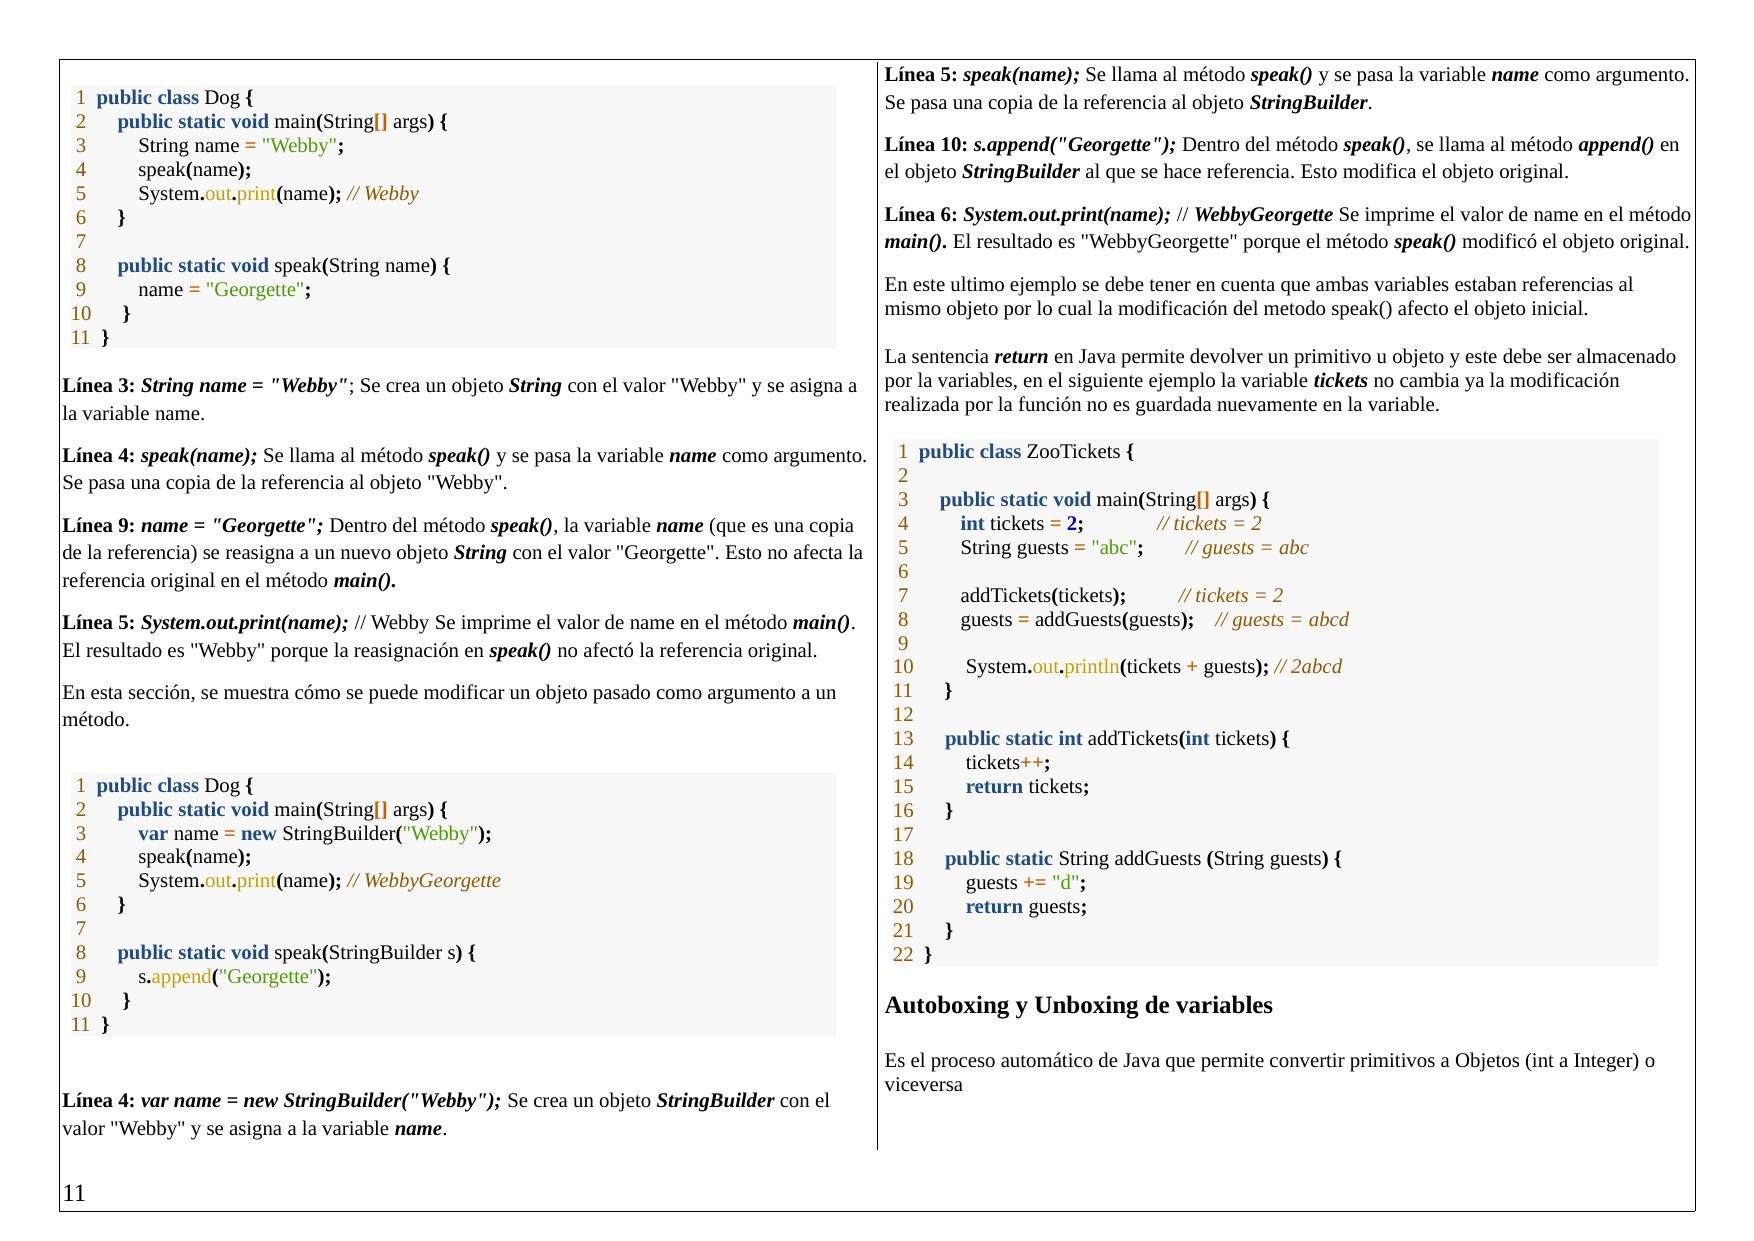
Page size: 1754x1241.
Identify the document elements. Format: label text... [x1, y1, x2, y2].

text Línea 5: System.out.print(name); // Webby Se imprime el valor de name en el método main(). El resultado es "Webby" porque la reasignación en speak() no afectó la referencia original. [62, 610, 869, 662]
text Línea 6: System.out.print(name); // WebbyGeorgette Se imprime el valor de name en el método main(). El resultado es "WebbyGeorgette" porque el método speak() modificó el objeto original. [884, 202, 1692, 253]
text En este ultimo ejemplo se debe tener en cuenta que ambas variables estaban referencias al mismo objeto por lo cual la modificación del metodo speak() afecto el objeto inicial. [884, 271, 1692, 319]
text Línea 4: var name = new StringBuilder("Webby"); Se crea un objeto StringBuilder con el valor "Webby" y se asigna a la variable name. [62, 1088, 869, 1140]
text En esta sección, se muestra cómo se puede modificar un objeto pasado como argumento a un método. [62, 680, 869, 731]
text La sentencia return en Java permite devolver un primitivo u objeto y este debe ser almacenado por la variables, en el siguiente ejemplo la variable tickets no cambia ya la modificación realizada por la función no es guardada nuevamente en la variable. [884, 344, 1692, 416]
text Línea 10: s.append("Georgette"); Dentro del método speak(), se llama al método append() en el objeto StringBuilder al que se hace referencia. Esto modifica el objeto original. [884, 132, 1692, 183]
text Autoboxing y Unboxing de variables [884, 990, 1692, 1019]
text Línea 9: name = "Georgette"; Dentro del método speak(), la variable name (que es una copia de la referencia) se reasigna a un nuevo objeto String con el valor "Georgette". Esto no afecta la referencia original en el método main(). [62, 512, 869, 592]
text Es el proceso automático de Java que permite convertir primitivos a Objetos (int a Integer) o viceversa [884, 1048, 1692, 1096]
text Línea 5: speak(name); Se llama al método speak() y se pasa la variable name como argumento. Se pasa una copia de la referencia al objeto StringBuilder. [884, 62, 1692, 114]
text Línea 3: String name = "Webby"; Se crea un objeto String con el valor "Webby" y se asigna a la variable name. [62, 373, 869, 424]
text Línea 4: speak(name); Se llama al método speak() y se pasa la variable name como argumento. Se pasa una copia de la referencia al objeto "Webby". [62, 443, 869, 494]
